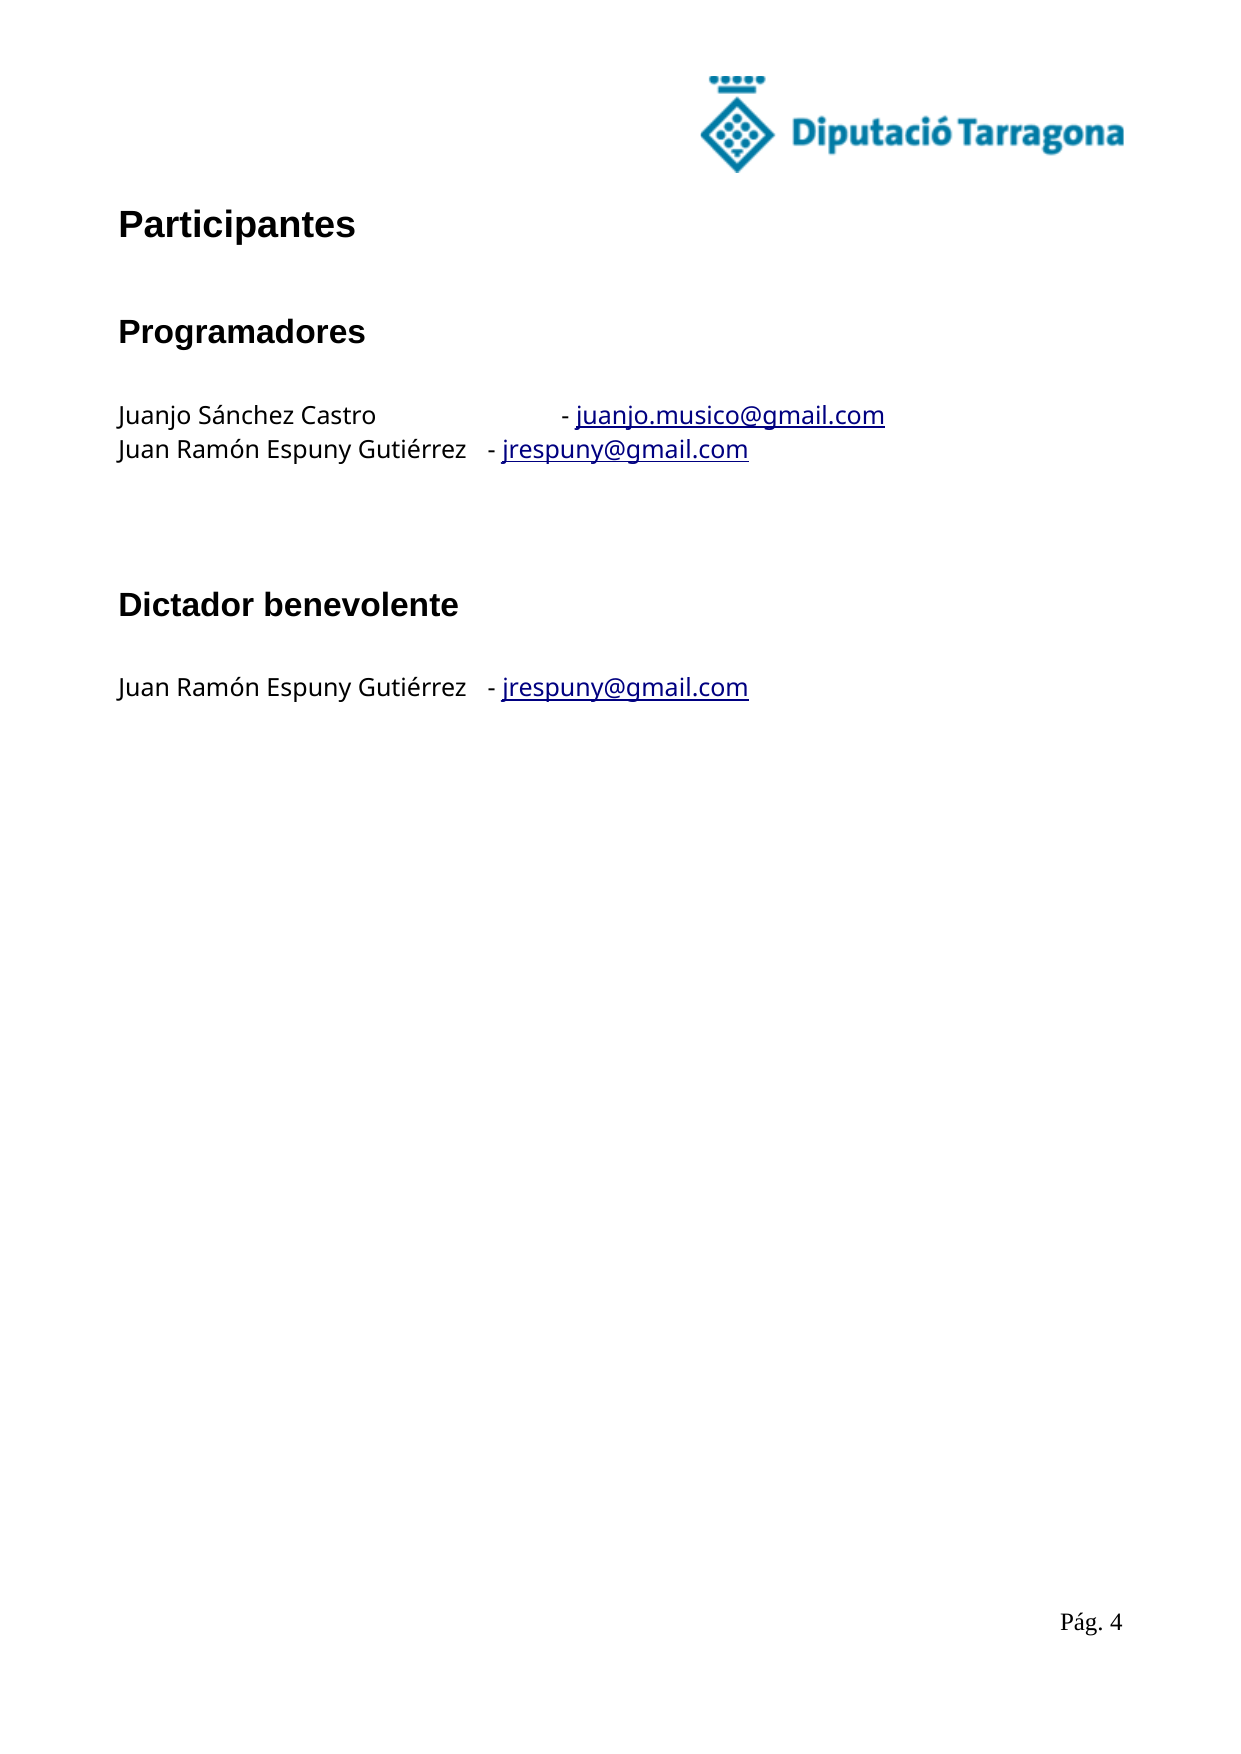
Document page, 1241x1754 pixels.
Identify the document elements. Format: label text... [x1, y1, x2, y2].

text Juan Ramón Espuny Gutiérrez - jrespuny@gmail.com [118, 432, 1122, 466]
subtitle Programadores [118, 312, 1122, 351]
subtitle Participantes [118, 201, 1122, 245]
text Juanjo Sánchez Castro - juanjo.musico@gmail.com [118, 398, 1122, 432]
picture [700, 76, 1124, 173]
subtitle Dictador benevolente [118, 585, 1122, 623]
text Juan Ramón Espuny Gutiérrez - jrespuny@gmail.com [118, 670, 1122, 704]
